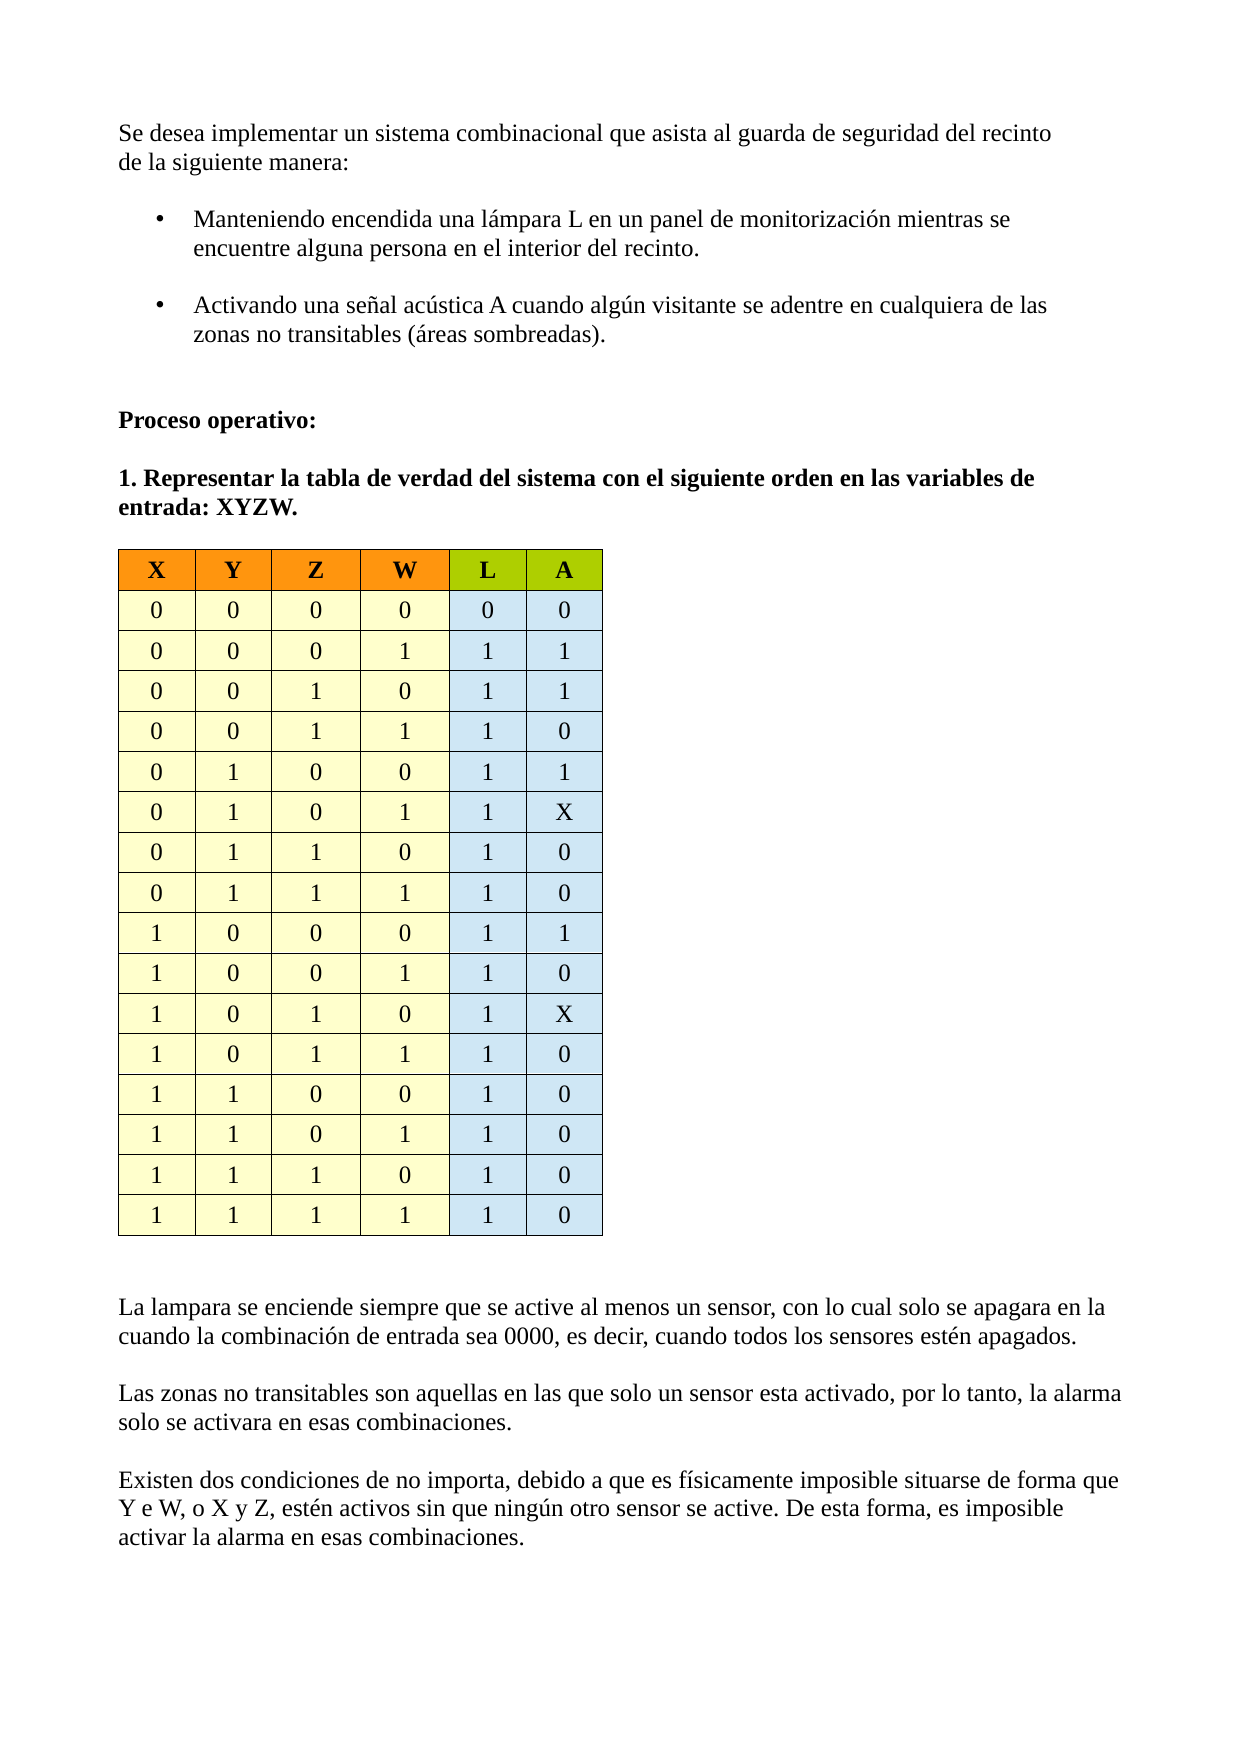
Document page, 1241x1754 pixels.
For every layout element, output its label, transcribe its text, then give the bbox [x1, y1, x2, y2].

table_cell 1 [272, 1034, 360, 1073]
table_cell 1 [450, 994, 526, 1033]
table_cell 1 [450, 954, 526, 993]
table_cell 0 [361, 913, 449, 952]
table_header Z [272, 550, 360, 590]
table_cell 0 [272, 1075, 360, 1114]
table_cell X [527, 994, 602, 1033]
table_cell 0 [272, 913, 360, 952]
table_cell 0 [196, 994, 271, 1033]
table_cell 1 [272, 671, 360, 711]
table_header X [119, 550, 195, 590]
table_cell 1 [119, 1075, 195, 1114]
table_cell 0 [272, 954, 360, 993]
table_cell 1 [361, 954, 449, 993]
table_cell 0 [527, 591, 602, 630]
table_cell 1 [361, 873, 449, 912]
table_cell 0 [119, 792, 195, 832]
table_cell 0 [527, 1075, 602, 1114]
table_cell 0 [272, 631, 360, 670]
table_cell 1 [450, 1075, 526, 1114]
table_cell 1 [450, 792, 526, 832]
table_cell 0 [361, 1075, 449, 1114]
table_cell 0 [361, 1155, 449, 1194]
table_cell 1 [361, 712, 449, 751]
table_cell 0 [361, 833, 449, 872]
table_cell 1 [196, 873, 271, 912]
table_cell 0 [527, 833, 602, 872]
table_cell 0 [272, 591, 360, 630]
table_cell 1 [196, 1155, 271, 1194]
table_cell 0 [527, 1115, 602, 1154]
table_cell 0 [361, 671, 449, 711]
table_cell 0 [527, 873, 602, 912]
table_cell 0 [119, 712, 195, 751]
table_cell 0 [119, 671, 195, 711]
table_cell X [527, 792, 602, 832]
table_cell 1 [272, 873, 360, 912]
table_cell 1 [196, 1115, 271, 1154]
table_cell 1 [119, 1155, 195, 1194]
table_cell 0 [361, 994, 449, 1033]
table_cell 1 [450, 1115, 526, 1154]
table_cell 0 [119, 591, 195, 630]
table_cell 0 [272, 792, 360, 832]
table_cell 1 [361, 631, 449, 670]
table_header A [527, 550, 602, 590]
table_cell 0 [119, 752, 195, 791]
text entrada: XYZW. [118, 492, 1122, 521]
table_cell 1 [450, 1195, 526, 1235]
text Proceso operativo: [118, 406, 1122, 434]
text Existen dos condiciones de no importa, debido a que es físicamente imposible situarse de forma que Y e W, o X y Z, estén activos sin que ningún otro sensor se active. De esta forma, es imposible activar la alarma en esas combinaciones. [118, 1465, 1122, 1551]
table_cell 1 [527, 671, 602, 711]
table_cell 1 [119, 1115, 195, 1154]
table_cell 1 [196, 1075, 271, 1114]
table_header W [361, 550, 449, 590]
list encuentre alguna persona en el interior del recinto. [156, 233, 1122, 262]
table_cell 1 [272, 833, 360, 872]
text 1. Representar la tabla de verdad del sistema con el siguiente orden en las variables de [118, 463, 1122, 492]
text La lampara se enciende siempre que se active al menos un sensor, con lo cual solo se apagara en la cuando la combinación de entrada sea 0000, es decir, cuando todos los sensores estén apagados. [118, 1292, 1122, 1350]
table_cell 0 [527, 954, 602, 993]
table_cell 1 [272, 994, 360, 1033]
table_header Y [196, 550, 271, 590]
table_cell 0 [196, 712, 271, 751]
table_cell 0 [119, 631, 195, 670]
table_cell 0 [527, 1195, 602, 1235]
table_header L [450, 550, 526, 590]
table_cell 1 [361, 1115, 449, 1154]
table_cell 1 [119, 954, 195, 993]
table_cell 0 [196, 591, 271, 630]
table_cell 1 [450, 913, 526, 952]
table_cell 1 [450, 1155, 526, 1194]
table_cell 1 [196, 792, 271, 832]
table_cell 0 [272, 1115, 360, 1154]
table_cell 1 [527, 913, 602, 952]
table_cell 1 [361, 1034, 449, 1073]
table_cell 1 [450, 752, 526, 791]
table_cell 0 [196, 913, 271, 952]
table_cell 0 [196, 1034, 271, 1073]
table_cell 0 [119, 833, 195, 872]
table_cell 0 [361, 591, 449, 630]
table_cell 0 [527, 712, 602, 751]
table_cell 0 [119, 873, 195, 912]
table_cell 0 [450, 591, 526, 630]
table_cell 1 [272, 1195, 360, 1235]
table_cell 1 [450, 1034, 526, 1073]
table_cell 0 [361, 752, 449, 791]
table_cell 1 [450, 631, 526, 670]
table_cell 1 [450, 671, 526, 711]
table_cell 1 [527, 752, 602, 791]
text de la siguiente manera: [118, 147, 1122, 176]
table_cell 1 [119, 994, 195, 1033]
table_cell 1 [450, 712, 526, 751]
table_cell 0 [527, 1155, 602, 1194]
table_cell 0 [527, 1034, 602, 1073]
table_cell 1 [450, 873, 526, 912]
table_cell 1 [272, 712, 360, 751]
list Activando una señal acústica A cuando algún visitante se adentre en cualquiera de las [156, 291, 1122, 319]
table_cell 1 [527, 631, 602, 670]
table_cell 0 [196, 954, 271, 993]
table_cell 1 [361, 1195, 449, 1235]
table_cell 1 [196, 833, 271, 872]
table_cell 0 [196, 631, 271, 670]
table_cell 0 [272, 752, 360, 791]
list Manteniendo encendida una lámpara L en un panel de monitorización mientras se [156, 204, 1122, 233]
text Se desea implementar un sistema combinacional que asista al guarda de seguridad del recinto [118, 118, 1122, 147]
text Las zonas no transitables son aquellas en las que solo un sensor esta activado, por lo tanto, la alarma solo se activara en esas combinaciones. [118, 1378, 1122, 1436]
table_cell 1 [119, 1034, 195, 1073]
list zonas no transitables (áreas sombreadas). [156, 319, 1122, 348]
table_cell 0 [196, 671, 271, 711]
table_cell 1 [361, 792, 449, 832]
table_cell 1 [196, 752, 271, 791]
table_cell 1 [272, 1155, 360, 1194]
table_cell 1 [119, 913, 195, 952]
table_cell 1 [196, 1195, 271, 1235]
table_cell 1 [450, 833, 526, 872]
table_cell 1 [119, 1195, 195, 1235]
